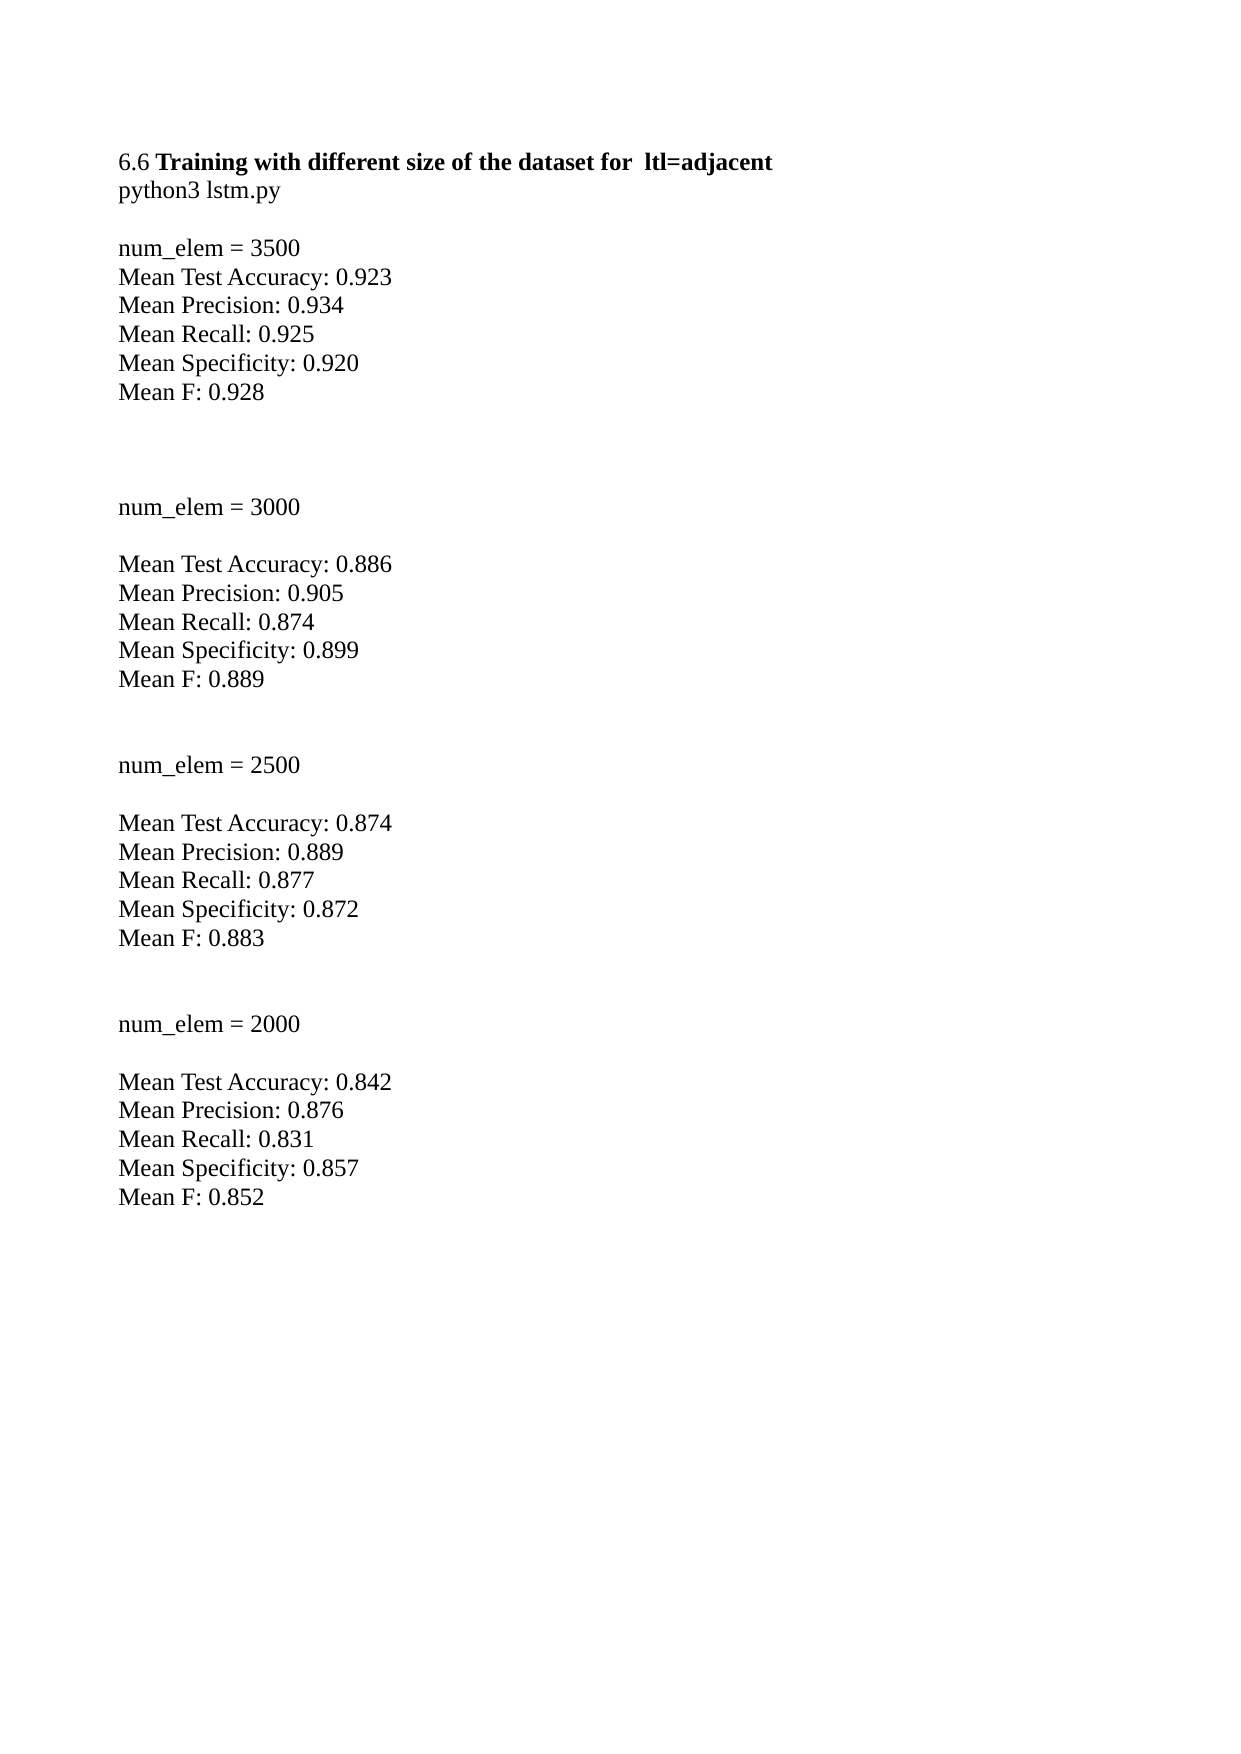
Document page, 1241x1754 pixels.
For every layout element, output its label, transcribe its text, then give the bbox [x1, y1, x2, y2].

text Mean Specificity: 0.920 [118, 348, 1122, 377]
text Mean Specificity: 0.899 [118, 636, 1122, 664]
text Mean F: 0.889 [118, 664, 1122, 693]
text Mean Precision: 0.905 [118, 578, 1122, 607]
text Mean Specificity: 0.872 [118, 894, 1122, 923]
text 6.6 Training with different size of the dataset for ltl=adjacent [118, 147, 1122, 176]
text num_elem = 3000 [118, 492, 1122, 521]
text Mean Test Accuracy: 0.874 [118, 808, 1122, 837]
text num_elem = 2500 [118, 751, 1122, 779]
text Mean F: 0.852 [118, 1182, 1122, 1211]
text Mean F: 0.928 [118, 377, 1122, 406]
text Mean F: 0.883 [118, 923, 1122, 952]
text num_elem = 3500 [118, 233, 1122, 262]
text Mean Recall: 0.831 [118, 1124, 1122, 1153]
text Mean Precision: 0.934 [118, 291, 1122, 319]
text Mean Test Accuracy: 0.886 [118, 549, 1122, 578]
text Mean Specificity: 0.857 [118, 1153, 1122, 1182]
text Mean Recall: 0.874 [118, 607, 1122, 636]
text Mean Recall: 0.877 [118, 866, 1122, 894]
text Mean Precision: 0.876 [118, 1096, 1122, 1124]
text num_elem = 2000 [118, 1009, 1122, 1038]
text Mean Recall: 0.925 [118, 319, 1122, 348]
text Mean Precision: 0.889 [118, 837, 1122, 866]
text python3 lstm.py [118, 176, 1122, 204]
text Mean Test Accuracy: 0.923 [118, 262, 1122, 291]
text Mean Test Accuracy: 0.842 [118, 1067, 1122, 1096]
